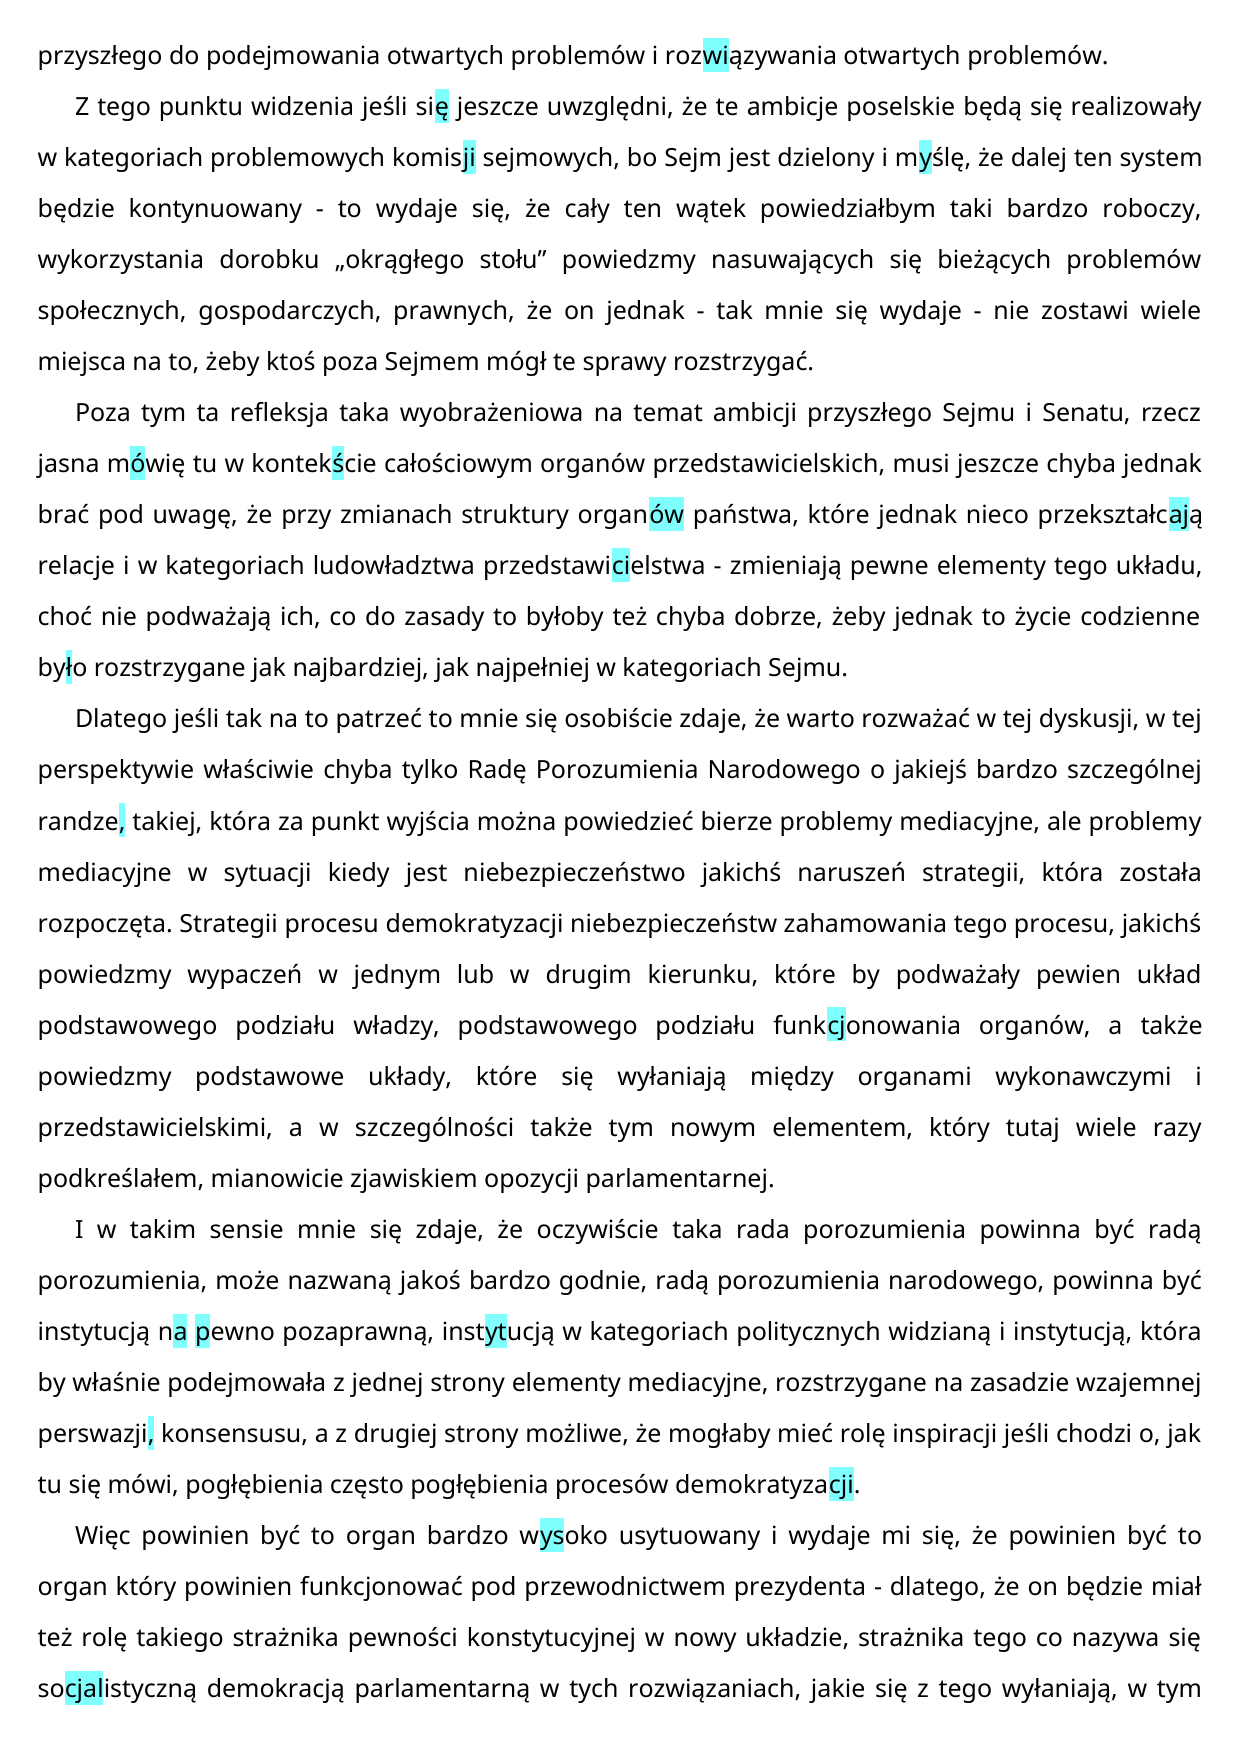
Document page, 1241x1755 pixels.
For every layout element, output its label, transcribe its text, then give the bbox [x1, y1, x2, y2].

text Dlatego jeśli tak na to patrzeć to mnie się osobiście zdaje, że warto rozważać w tej dyskusji, w tej perspektywie właściwie chyba tylko Radę Porozumienia Narodowego o jakiejś bardzo szczególnej randze, takiej, która za punkt wyjścia można powiedzieć bierze problemy mediacyjne, ale problemy mediacyjne w sytuacji kiedy jest niebezpieczeństwo jakichś naruszeń strategii, która została rozpoczęta. Strategii procesu demokratyzacji niebezpieczeństw zahamowania tego procesu, jakichś powiedzmy wypaczeń w jednym lub w drugim kierunku, które by podważały pewien układ podstawowego podziału władzy, podstawowego podziału funkcjonowania organów, a także powiedzmy podstawowe układy, które się wyłaniają między organami wykonawczymi i przedstawicielskimi, a w szczególności także tym nowym elementem, który tutaj wiele razy podkreślałem, mianowicie zjawiskiem opozycji parlamentarnej. [37, 701, 1203, 1194]
text Poza tym ta refleksja taka wyobrażeniowa na temat ambicji przyszłego Sejmu i Senatu, rzecz jasna mówię tu w kontekście całościowym organów przedstawicielskich, musi jeszcze chyba jednak brać pod uwagę, że przy zmianach struktury organów państwa, które jednak nieco przekształcają relacje i w kategoriach ludowładztwa przedstawicielstwa - zmieniają pewne elementy tego układu, choć nie podważają ich, co do zasady to byłoby też chyba dobrze, żeby jednak to życie codzienne było rozstrzygane jak najbardziej, jak najpełniej w kategoriach Sejmu. [37, 395, 1203, 684]
text I w takim sensie mnie się zdaje, że oczywiście taka rada porozumienia powinna być radą porozumienia, może nazwaną jakoś bardzo godnie, radą porozumienia narodowego, powinna być instytucją na pewno pozaprawną, instytucją w kategoriach politycznych widzianą i instytucją, która by właśnie podejmowała z jednej strony elementy mediacyjne, rozstrzygane na zasadzie wzajemnej perswazji, konsensusu, a z drugiej strony możliwe, że mogłaby mieć rolę inspiracji jeśli chodzi o, jak tu się mówi, pogłębienia często pogłębienia procesów demokratyzacji. [37, 1211, 1203, 1501]
text Więc powinien być to organ bardzo wysoko usytuowany i wydaje mi się, że powinien być to organ który powinien funkcjonować pod przewodnictwem prezydenta - dlatego, że on będzie miał też rolę takiego strażnika pewności konstytucyjnej w nowy układzie, strażnika tego co nazywa się socjalistyczną demokracją parlamentarną w tych rozwiązaniach, jakie się z tego wyłaniają, w tym [37, 1518, 1203, 1705]
text Z tego punktu widzenia jeśli się jeszcze uwzględni, że te ambicje poselskie będą się realizowały w kategoriach problemowych komisji sejmowych, bo Sejm jest dzielony i myślę, że dalej ten system będzie kontynuowany - to wydaje się, że cały ten wątek powiedziałbym taki bardzo roboczy, wykorzystania dorobku „okrągłego stołu” powiedzmy nasuwających się bieżących problemów społecznych, gospodarczych, prawnych, że on jednak - tak mnie się wydaje - nie zostawi wiele miejsca na to, żeby ktoś poza Sejmem mógł te sprawy rozstrzygać. [37, 88, 1203, 378]
text przyszłego do podejmowania otwartych problemów i rozwiązywania otwartych problemów. [37, 37, 1203, 72]
